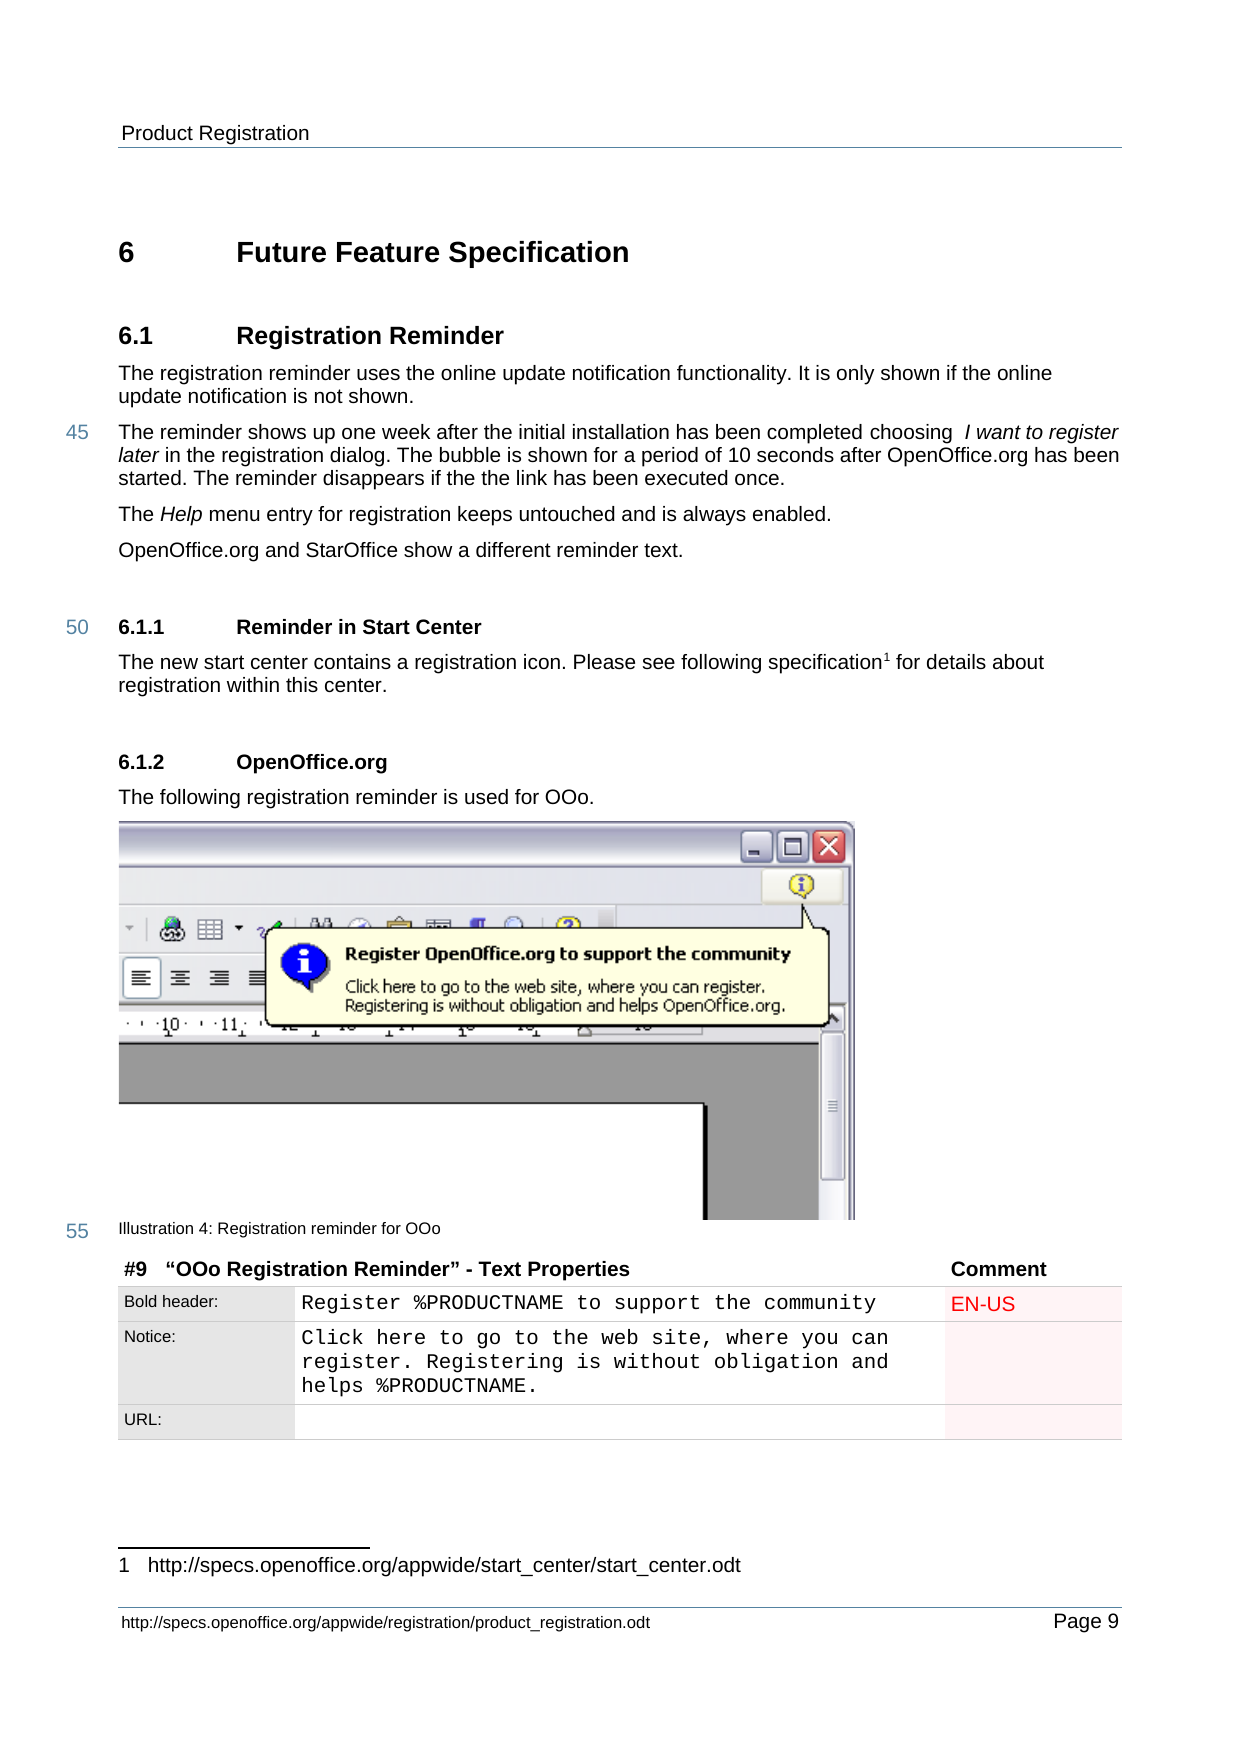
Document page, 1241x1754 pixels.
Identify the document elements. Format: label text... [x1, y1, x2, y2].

table_header “OOo Registration Reminder” - Text Properties [118, 1251, 945, 1286]
text The registration reminder uses the online update notification functionality. It is only shown if the online update notification is not shown. [118, 361, 1122, 408]
table_cell EN-US [945, 1287, 1122, 1321]
table_cell Notice: [118, 1322, 295, 1404]
text http://specs.openoffice.org/appwide/start_center/start_center.odt [118, 1554, 1122, 1577]
text The Help menu entry for registration keeps untouched and is always enabled. [118, 502, 1122, 526]
text Illustration 4: Registration reminder for OOo [118, 834, 856, 1238]
text The new start center contains a registration icon. Please see following specification for details about registration within this center. [118, 650, 1122, 697]
text OpenOffice.org and StarOffice show a different reminder text. [118, 538, 1122, 561]
table_cell URL: [118, 1405, 295, 1439]
subtitle OpenOffice.org [118, 751, 1122, 774]
table_cell Bold header: [118, 1287, 295, 1321]
table_cell [945, 1322, 1122, 1404]
table_cell [295, 1405, 945, 1439]
table_header Comment [945, 1251, 1122, 1286]
text The following registration reminder is used for OOo. [118, 786, 1122, 809]
subtitle Future Feature Specification [118, 236, 1122, 268]
table_cell Click here to go to the web site, where you can register. Registering is without obligation and helps %PRODUCTNAME. [295, 1322, 945, 1404]
table_cell Register %PRODUCTNAME to support the community [295, 1287, 945, 1321]
subtitle Reminder in Start Center [118, 615, 1122, 638]
subtitle Registration Reminder [118, 322, 1122, 349]
table_cell [945, 1405, 1122, 1439]
text The reminder shows up one week after the initial installation has been completed choosing I want to register later in the registration dialog. The bubble is shown for a period of 10 seconds after OpenOffice.org has been started. The reminder disappears if the the link has been executed once. [118, 420, 1122, 490]
picture [118, 821, 855, 1220]
